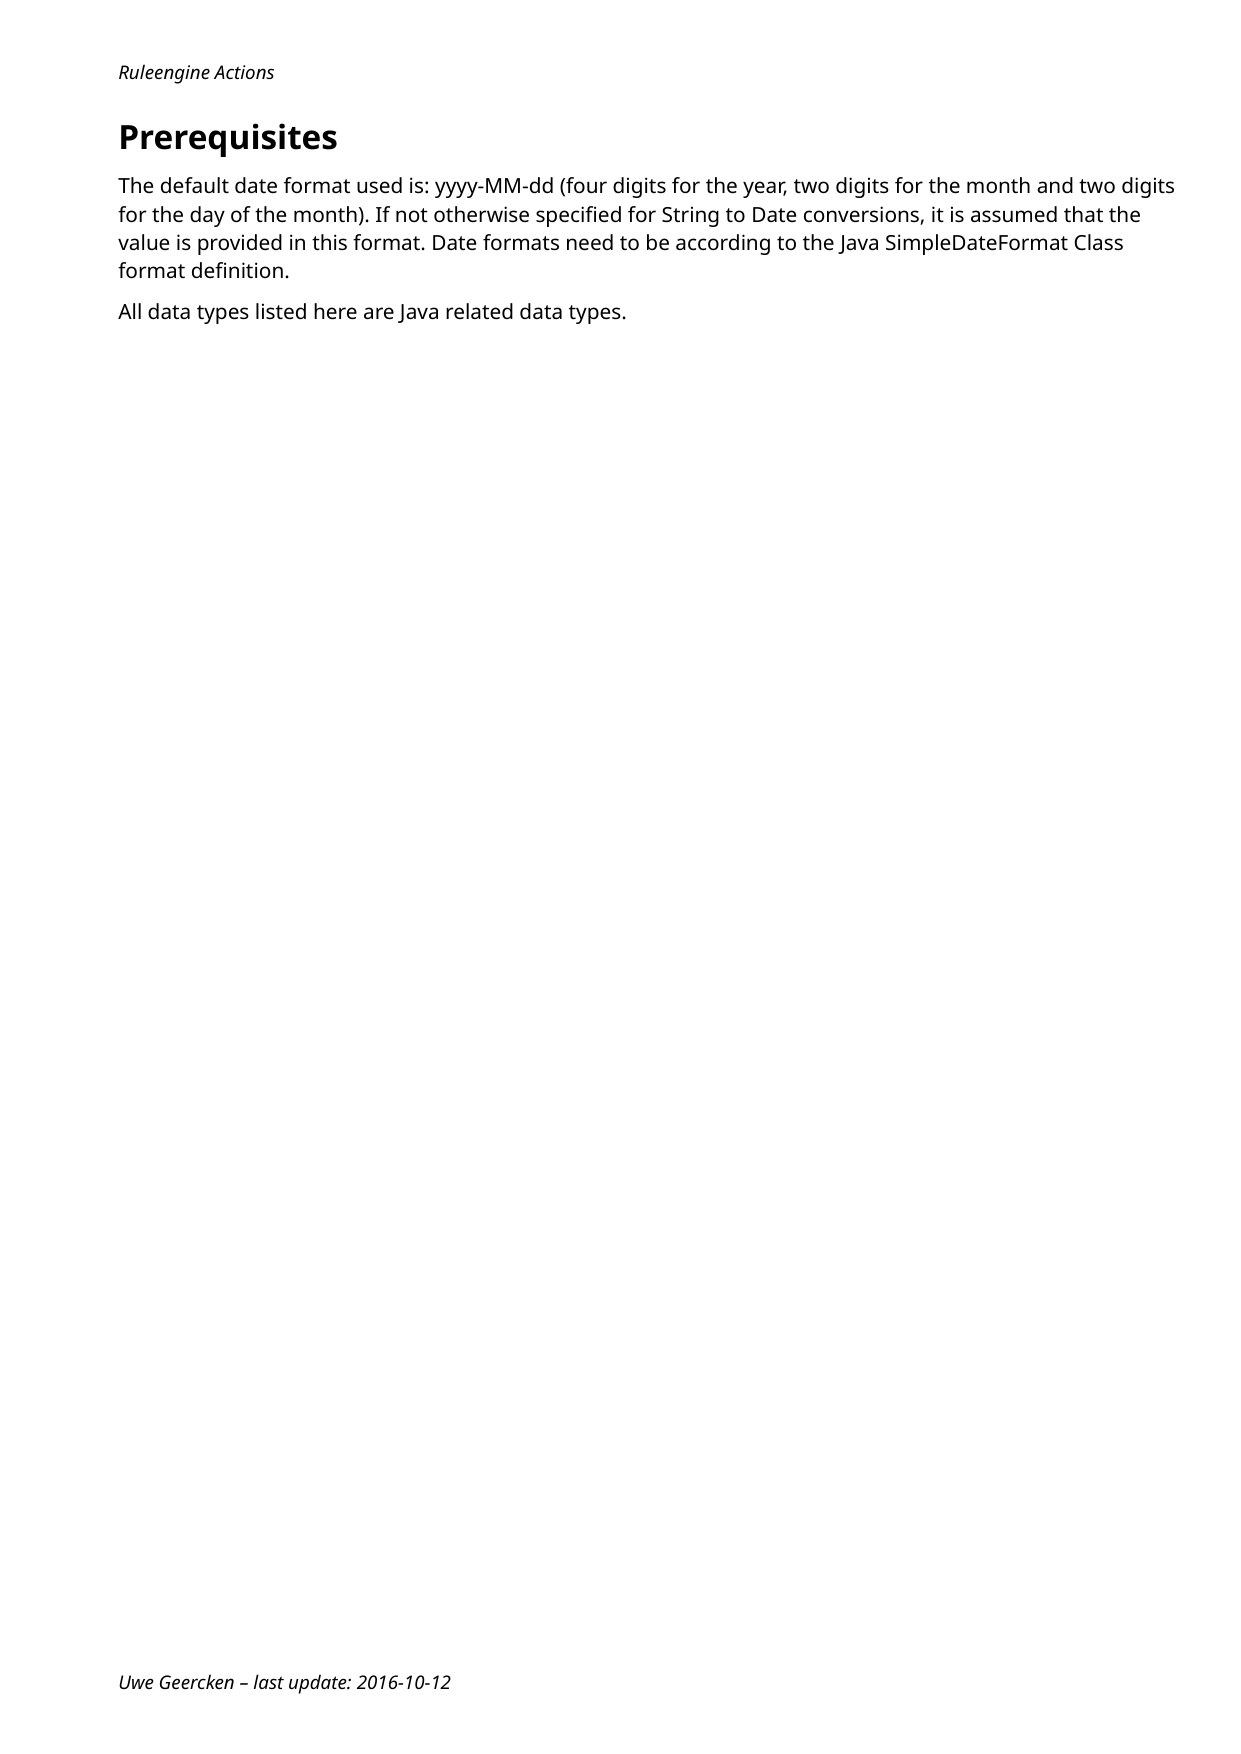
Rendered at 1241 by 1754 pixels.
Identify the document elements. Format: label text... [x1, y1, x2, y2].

text Prerequisites [118, 114, 1181, 159]
text All data types listed here are Java related data types. [118, 297, 1181, 325]
text The default date format used is: yyyy-MM-dd (four digits for the year, two digits for the month and two digits for the day of the month). If not otherwise specified for String to Date conversions, it is assumed that the value is provided in this format. Date formats need to be according to the Java SimpleDateFormat Class format definition. [118, 171, 1181, 285]
